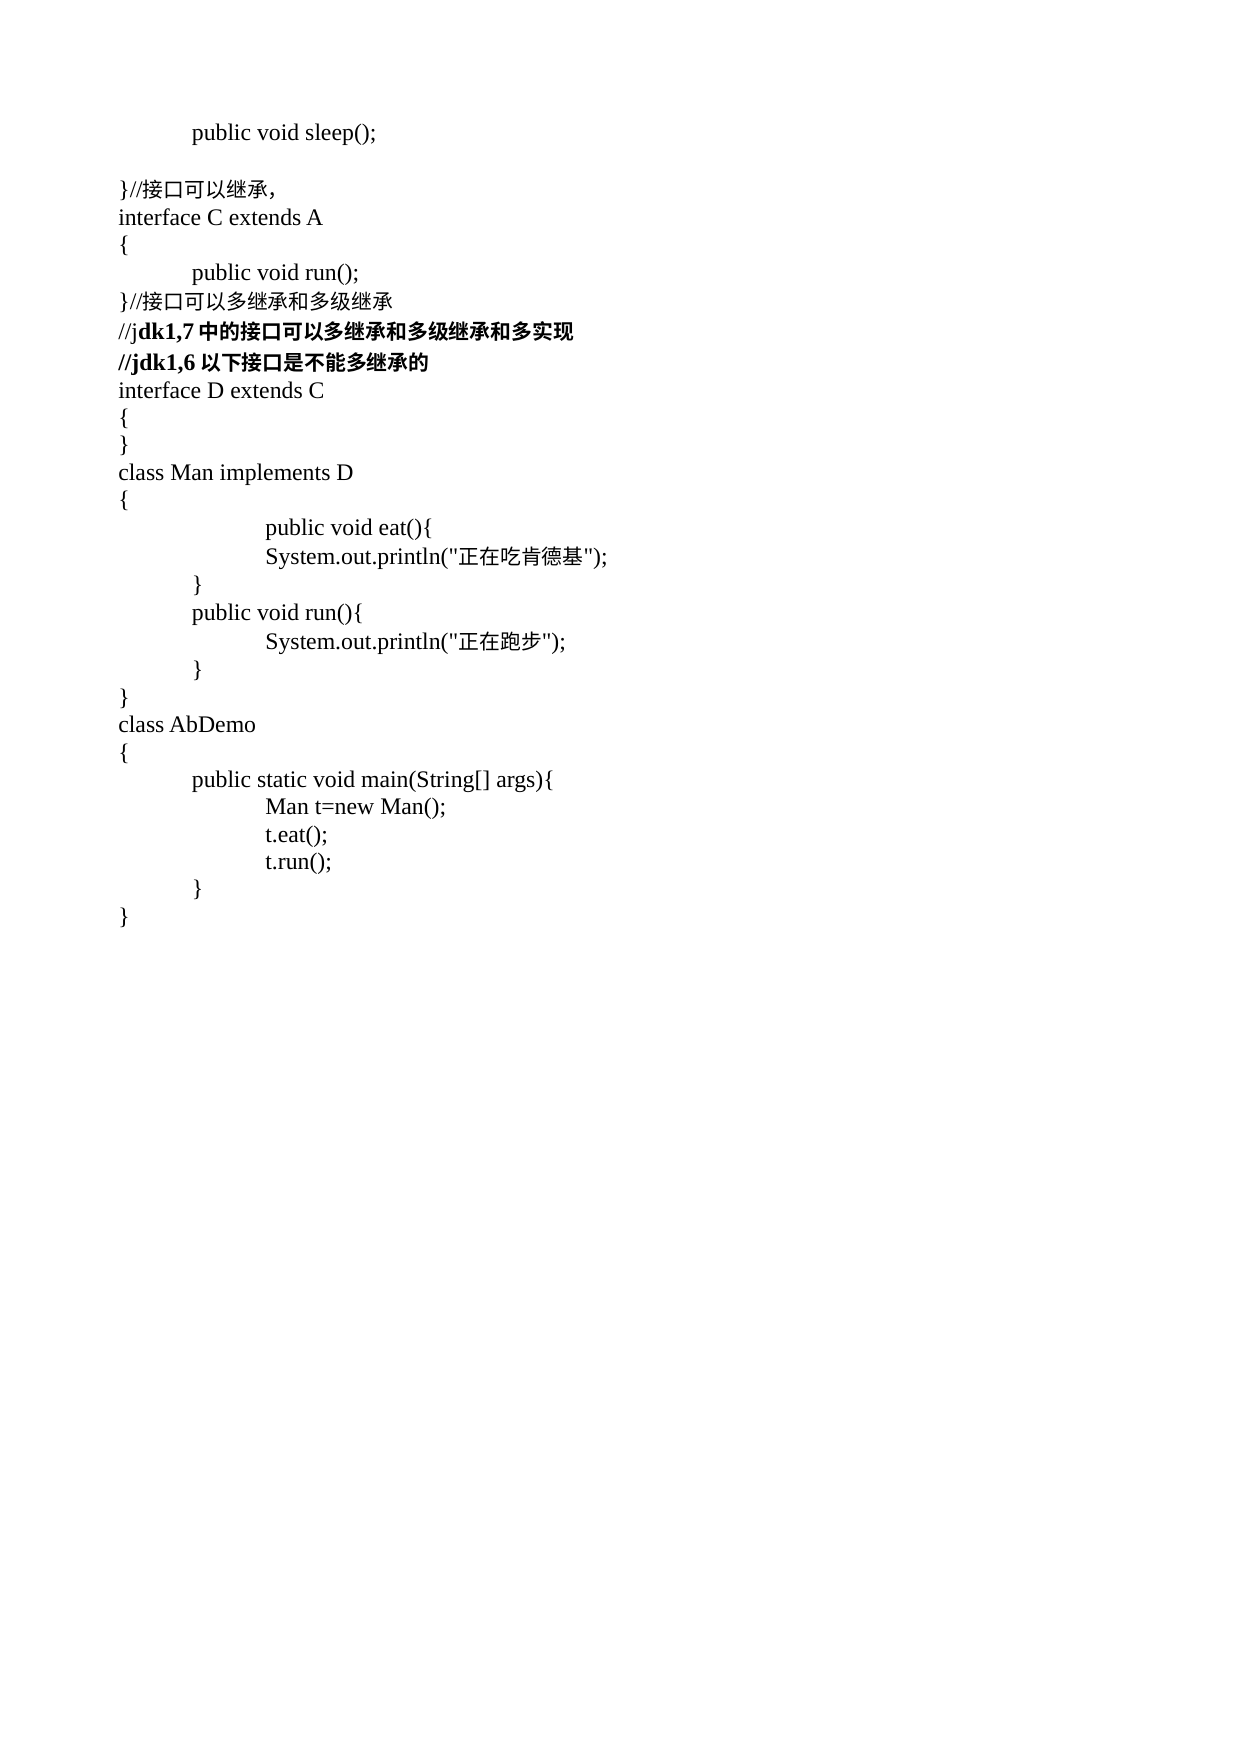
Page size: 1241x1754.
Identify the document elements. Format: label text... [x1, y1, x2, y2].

text { [118, 738, 1122, 765]
text interface D extends C [118, 376, 1122, 403]
text public void run(){ [118, 598, 1122, 625]
text public void run(); [118, 258, 1122, 285]
text }//接口可以继承， [118, 173, 1122, 203]
text public static void main(String[] args){ [118, 765, 1122, 792]
text Man t=new Man(); [118, 792, 1122, 820]
text } [118, 656, 1122, 683]
text interface C extends A [118, 203, 1122, 231]
text //jdk1,7中的接口可以多继承和多级继承和多实现 [118, 316, 1122, 346]
text //jdk1,6以下接口是不能多继承的 [118, 346, 1122, 376]
text } [118, 683, 1122, 710]
text } [118, 875, 1122, 902]
text class AbDemo [118, 710, 1122, 738]
text public void eat(){ [118, 513, 1122, 540]
text System.out.println("正在跑步"); [118, 625, 1122, 656]
text t.run(); [118, 847, 1122, 875]
text { [118, 403, 1122, 431]
text { [118, 486, 1122, 513]
text { [118, 231, 1122, 258]
text } [118, 431, 1122, 458]
text public void sleep(); [118, 118, 1122, 146]
text }//接口可以多继承和多级继承 [118, 285, 1122, 316]
text } [118, 902, 1122, 929]
text class Man implements D [118, 458, 1122, 486]
text } [118, 571, 1122, 598]
text t.eat(); [118, 820, 1122, 847]
text System.out.println("正在吃肯德基"); [118, 540, 1122, 571]
